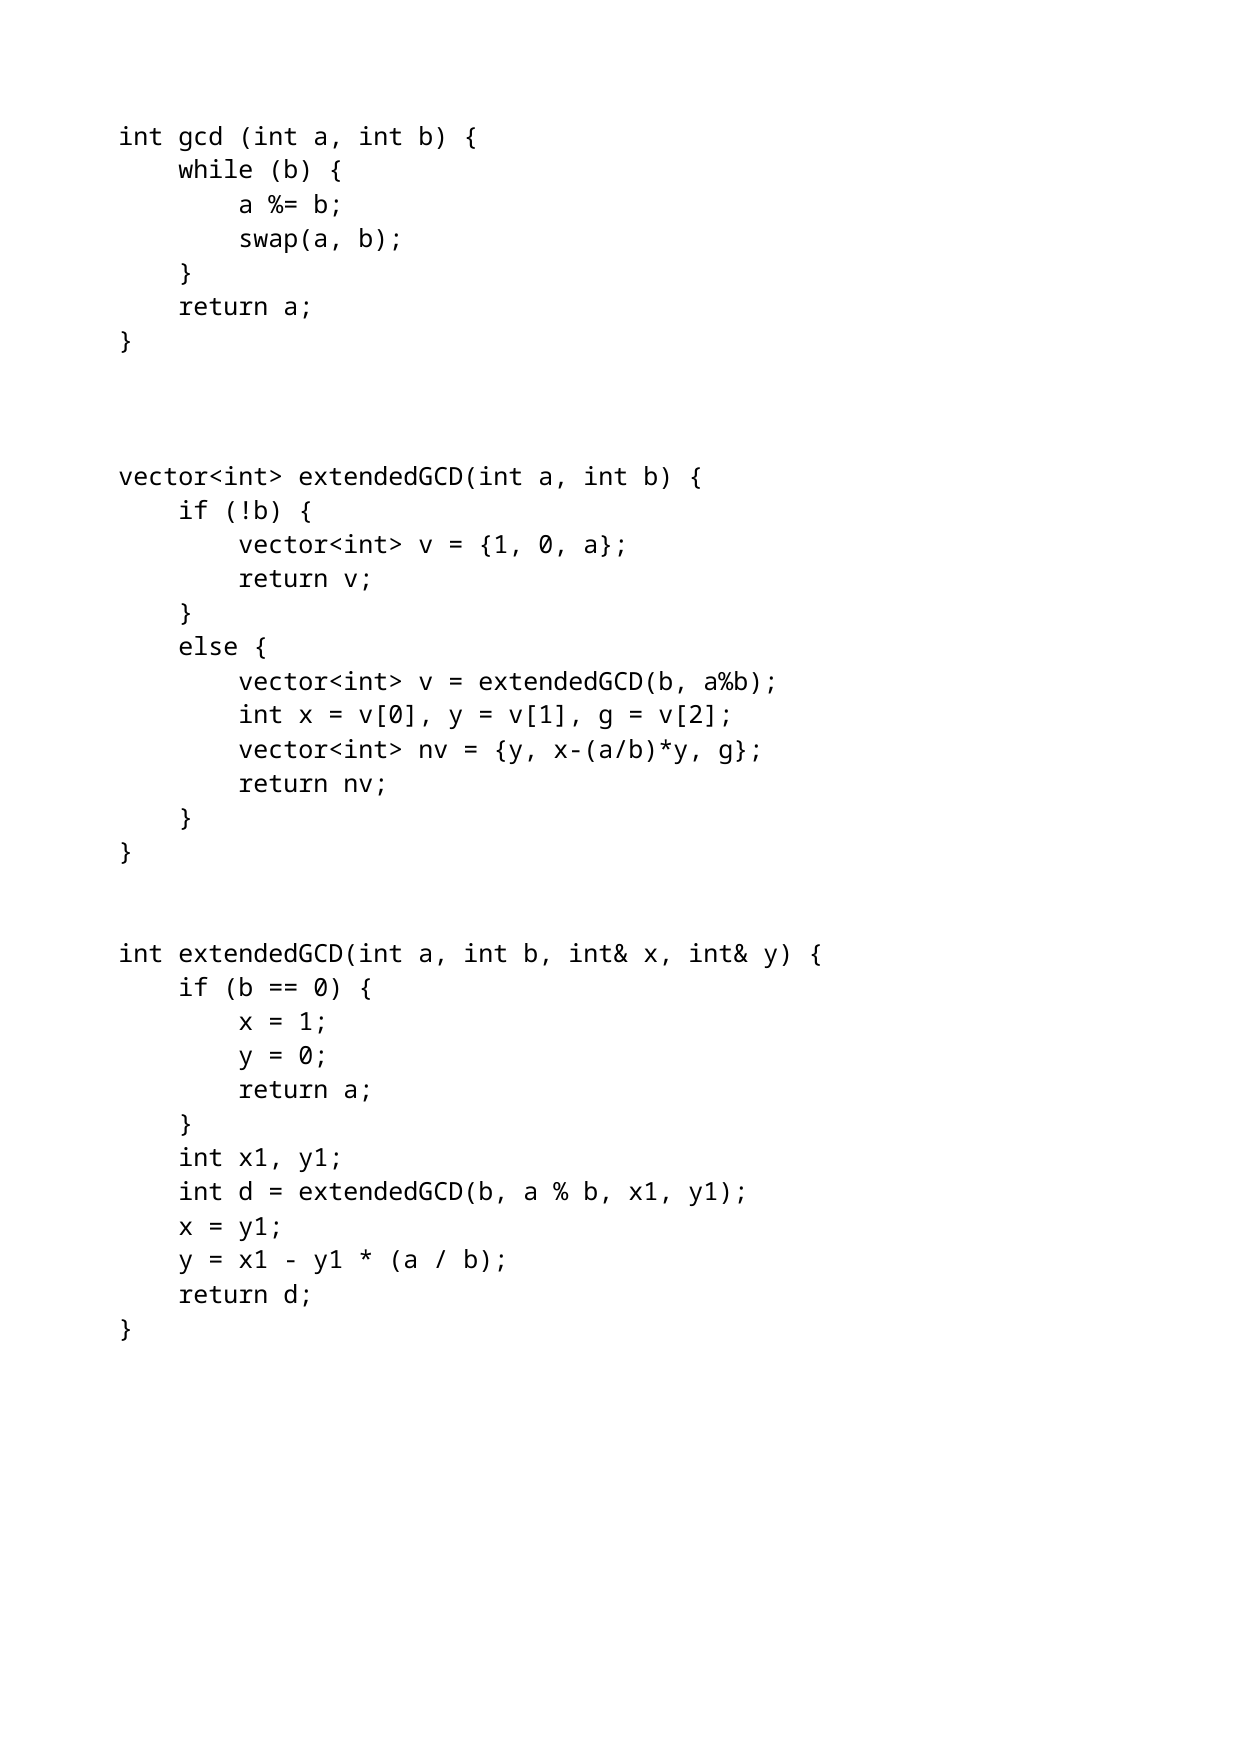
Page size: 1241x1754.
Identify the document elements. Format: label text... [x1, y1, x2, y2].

text vector<int> extendedGCD(int a, int b) { [118, 459, 1122, 493]
text } [118, 799, 1122, 833]
text swap(a, b); [118, 220, 1122, 254]
text vector<int> v = {1, 0, a}; [118, 527, 1122, 561]
text while (b) { [118, 152, 1122, 186]
text a %= b; [118, 186, 1122, 220]
text } [118, 595, 1122, 629]
text return d; [118, 1276, 1122, 1310]
text } [118, 1310, 1122, 1344]
text if (b == 0) { [118, 970, 1122, 1004]
text x = 1; [118, 1004, 1122, 1038]
text int gcd (int a, int b) { [118, 118, 1122, 152]
text vector<int> nv = {y, x-(a/b)*y, g}; [118, 731, 1122, 765]
text int x = v[0], y = v[1], g = v[2]; [118, 697, 1122, 731]
text return a; [118, 1072, 1122, 1106]
text int x1, y1; [118, 1140, 1122, 1174]
text } [118, 322, 1122, 357]
text y = x1 - y1 * (a / b); [118, 1242, 1122, 1276]
text if (!b) { [118, 493, 1122, 527]
text } [118, 833, 1122, 867]
text x = y1; [118, 1208, 1122, 1242]
text vector<int> v = extendedGCD(b, a%b); [118, 663, 1122, 697]
text y = 0; [118, 1038, 1122, 1072]
text return v; [118, 561, 1122, 595]
text int d = extendedGCD(b, a % b, x1, y1); [118, 1174, 1122, 1208]
text int extendedGCD(int a, int b, int& x, int& y) { [118, 936, 1122, 970]
text } [118, 1106, 1122, 1140]
text return nv; [118, 765, 1122, 799]
text return a; [118, 288, 1122, 322]
text } [118, 254, 1122, 288]
text else { [118, 629, 1122, 663]
